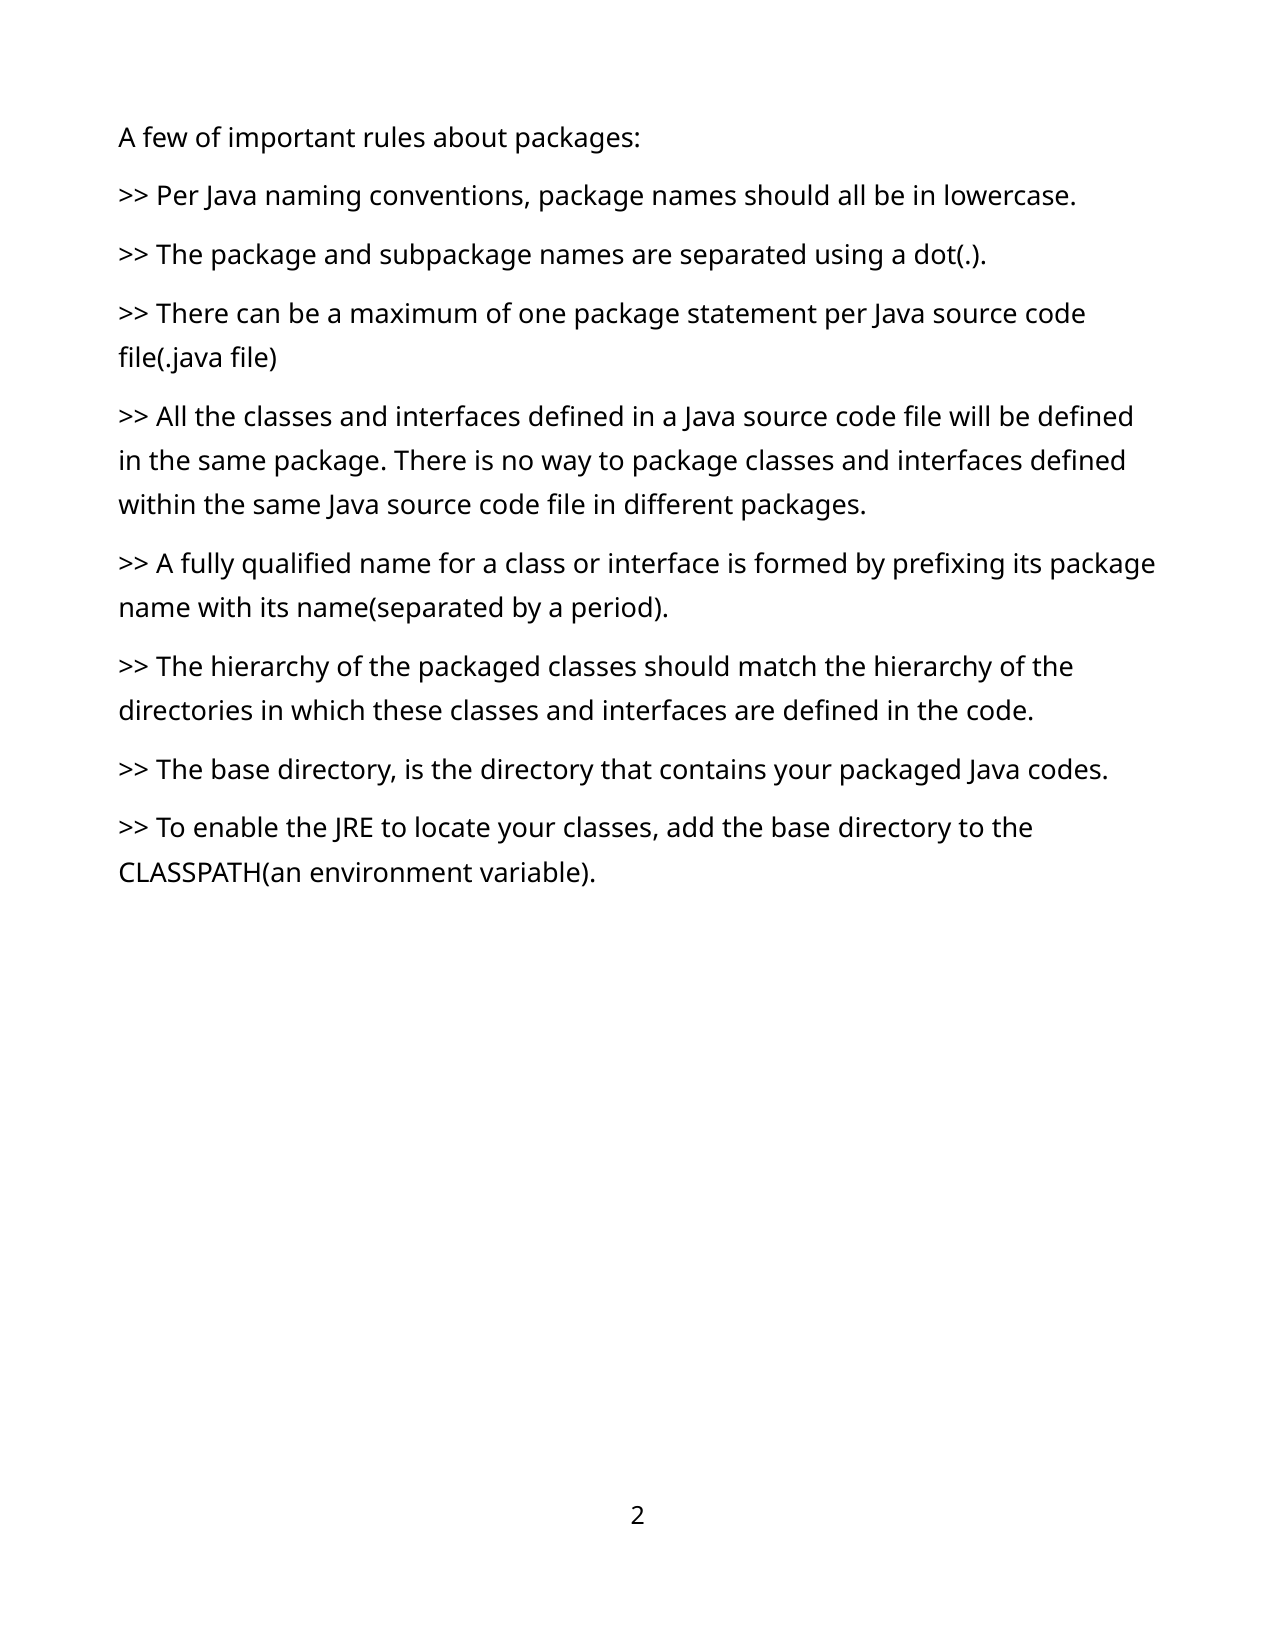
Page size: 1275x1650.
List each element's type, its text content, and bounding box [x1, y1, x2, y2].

text >> There can be a maximum of one package statement per Java source code file(.java file) [118, 294, 1157, 375]
text >> The base directory, is the directory that contains your packaged Java codes. [118, 750, 1157, 787]
text >> To enable the JRE to locate your classes, add the base directory to the CLASSPATH(an environment variable). [118, 809, 1157, 890]
text >> All the classes and interfaces defined in a Java source code file will be defined in the same package. There is no way to package classes and interfaces defined within the same Java source code file in different packages. [118, 397, 1157, 522]
text >> A fully qualified name for a class or interface is formed by prefixing its package name with its name(separated by a period). [118, 544, 1157, 625]
text >> Per Java naming conventions, package names should all be in lowercase. [118, 177, 1157, 214]
text A few of important rules about packages: [118, 118, 1157, 155]
text >> The package and subpackage names are separated using a dot(.). [118, 236, 1157, 272]
text >> The hierarchy of the packaged classes should match the hierarchy of the directories in which these classes and interfaces are defined in the code. [118, 647, 1157, 728]
